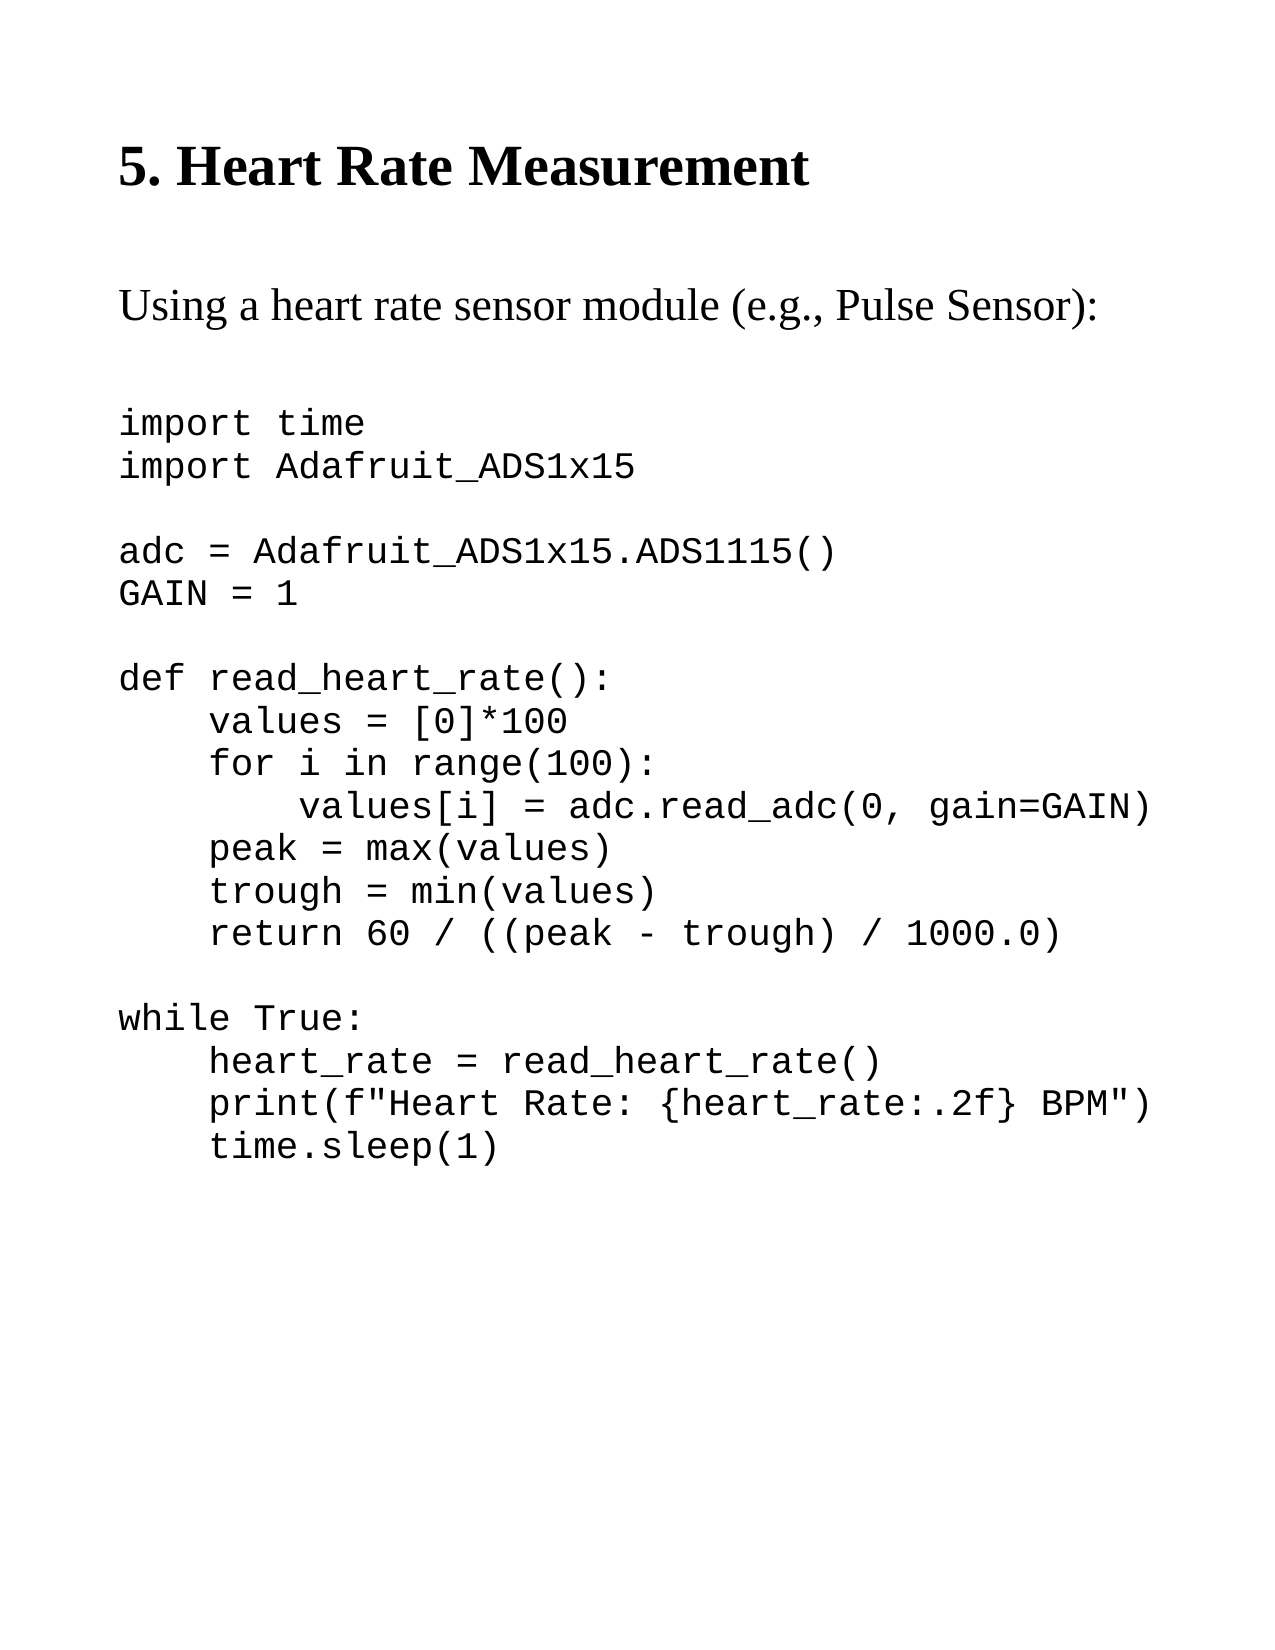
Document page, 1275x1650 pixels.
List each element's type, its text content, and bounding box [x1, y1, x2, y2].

text Using a heart rate sensor module (e.g., Pulse Sensor): [118, 277, 1157, 330]
text print(f"Heart Rate: {heart_rate:.2f} BPM") [118, 1084, 1157, 1127]
text peak = max(values) [118, 829, 1157, 872]
text adc = Adafruit_ADS1x15.ADS1115() [118, 532, 1157, 574]
text GAIN = 1 [118, 574, 1157, 617]
text def read_heart_rate(): [118, 659, 1157, 702]
text values = [0]*100 [118, 702, 1157, 744]
text time.sleep(1) [118, 1127, 1157, 1169]
text return 60 / ((peak - trough) / 1000.0) [118, 914, 1157, 957]
text while True: [118, 999, 1157, 1042]
text import Adafruit_ADS1x15 [118, 447, 1157, 489]
text for i in range(100): [118, 744, 1157, 787]
subtitle 5. Heart Rate Measurement [118, 131, 1157, 265]
text values[i] = adc.read_adc(0, gain=GAIN) [118, 787, 1157, 829]
text heart_rate = read_heart_rate() [118, 1042, 1157, 1084]
text import time [118, 404, 1157, 447]
text trough = min(values) [118, 872, 1157, 914]
